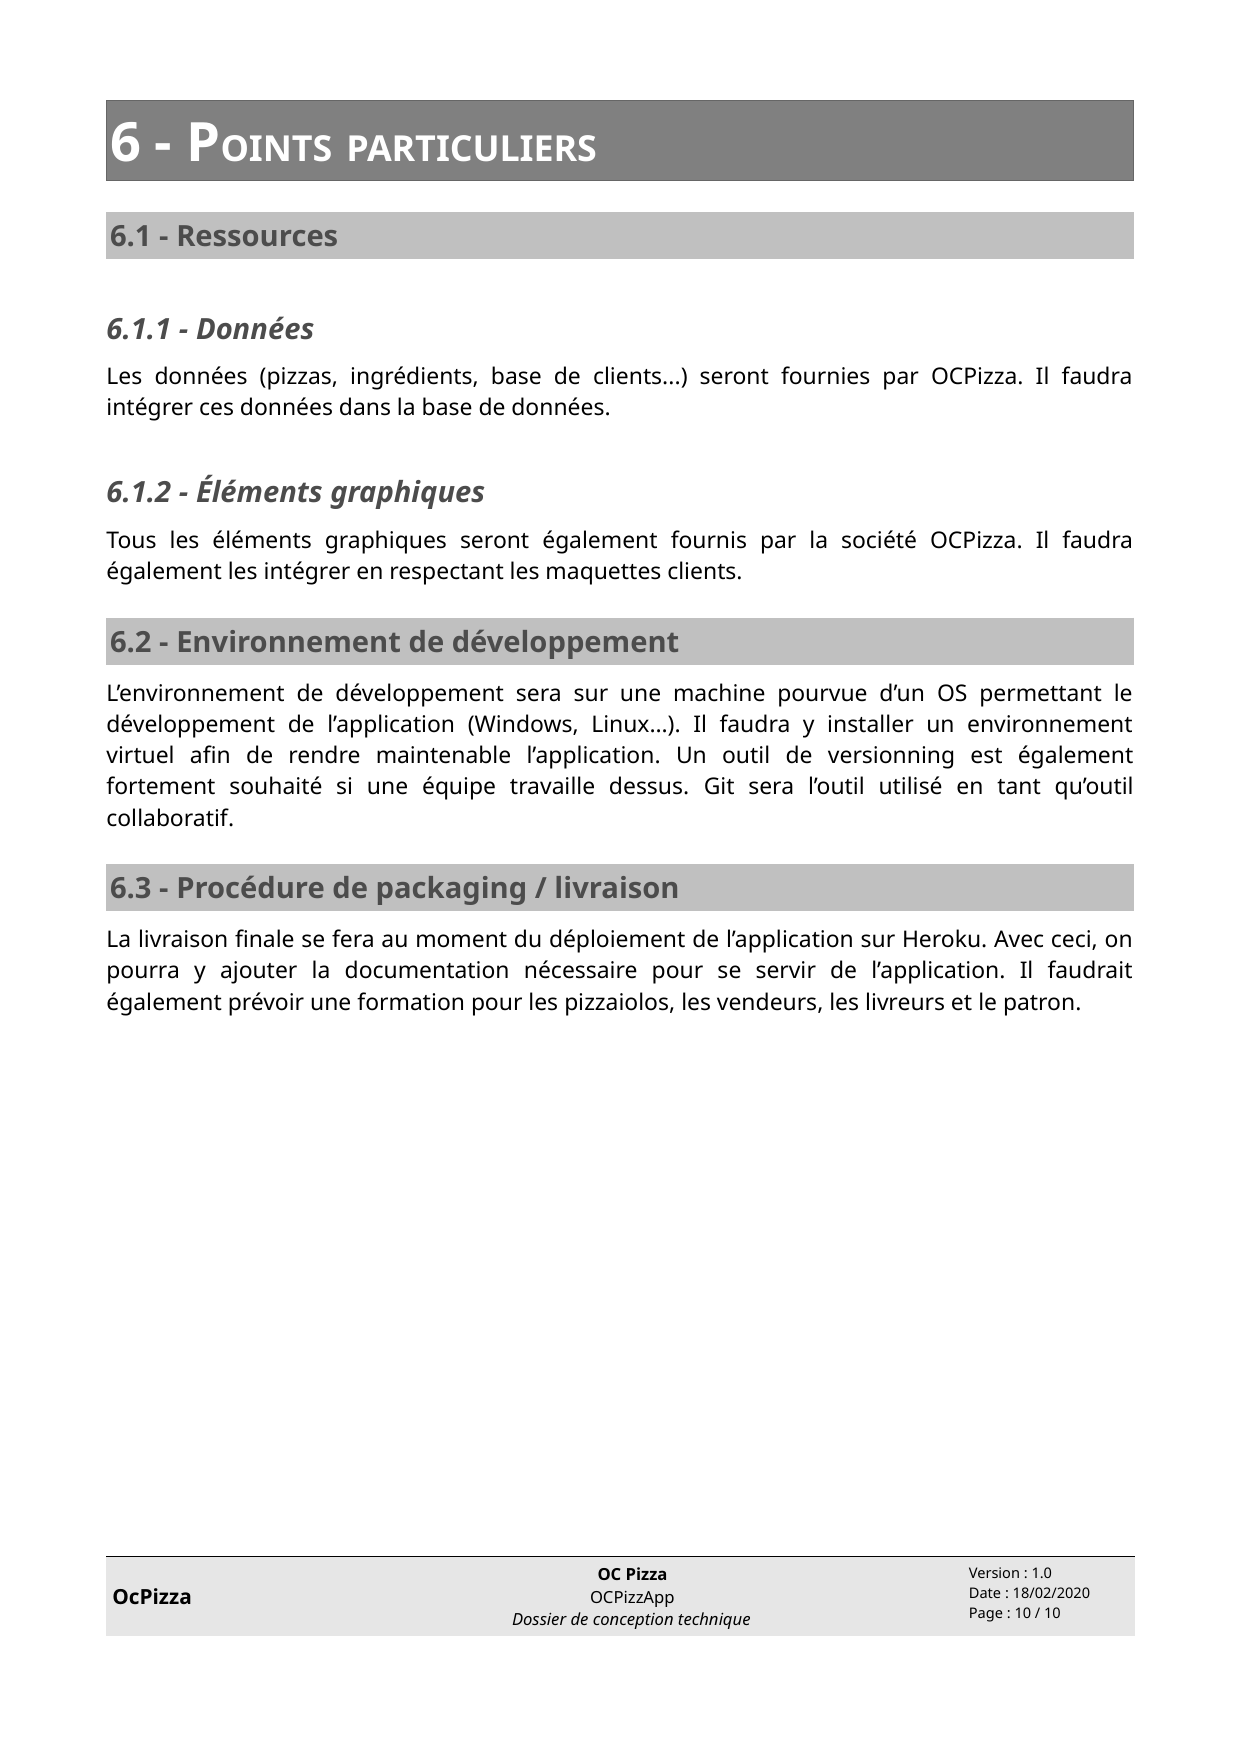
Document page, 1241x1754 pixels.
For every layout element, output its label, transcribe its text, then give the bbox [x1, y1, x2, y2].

subtitle Environnement de développement [107, 619, 1133, 664]
subtitle Données [106, 308, 1134, 348]
text Tous les éléments graphiques seront également fournis par la société OCPizza. Il faudra également les intégrer en respectant les maquettes clients. [106, 524, 1134, 586]
text Les données (pizzas, ingrédients, base de clients...) seront fournies par OCPizza. Il faudra intégrer ces données dans la base de données. [106, 360, 1134, 422]
text La livraison finale se fera au moment du déploiement de l’application sur Heroku. Avec ceci, on pourra y ajouter la documentation nécessaire pour se servir de l’application. Il faudrait également prévoir une formation pour les pizzaiolos, les vendeurs, les livreurs et le patron. [106, 923, 1134, 1017]
subtitle Éléments graphiques [106, 472, 1134, 511]
subtitle Points particuliers [107, 101, 1133, 180]
text L’environnement de développement sera sur une machine pourvue d’un OS permettant le développement de l’application (Windows, Linux…). Il faudra y installer un environnement virtuel afin de rendre maintenable l’application. Un outil de versionning est également fortement souhaité si une équipe travaille dessus. Git sera l’outil utilisé en tant qu’outil collaboratif. [106, 677, 1134, 833]
subtitle Ressources [107, 213, 1133, 258]
subtitle Procédure de packaging / livraison [107, 865, 1133, 910]
